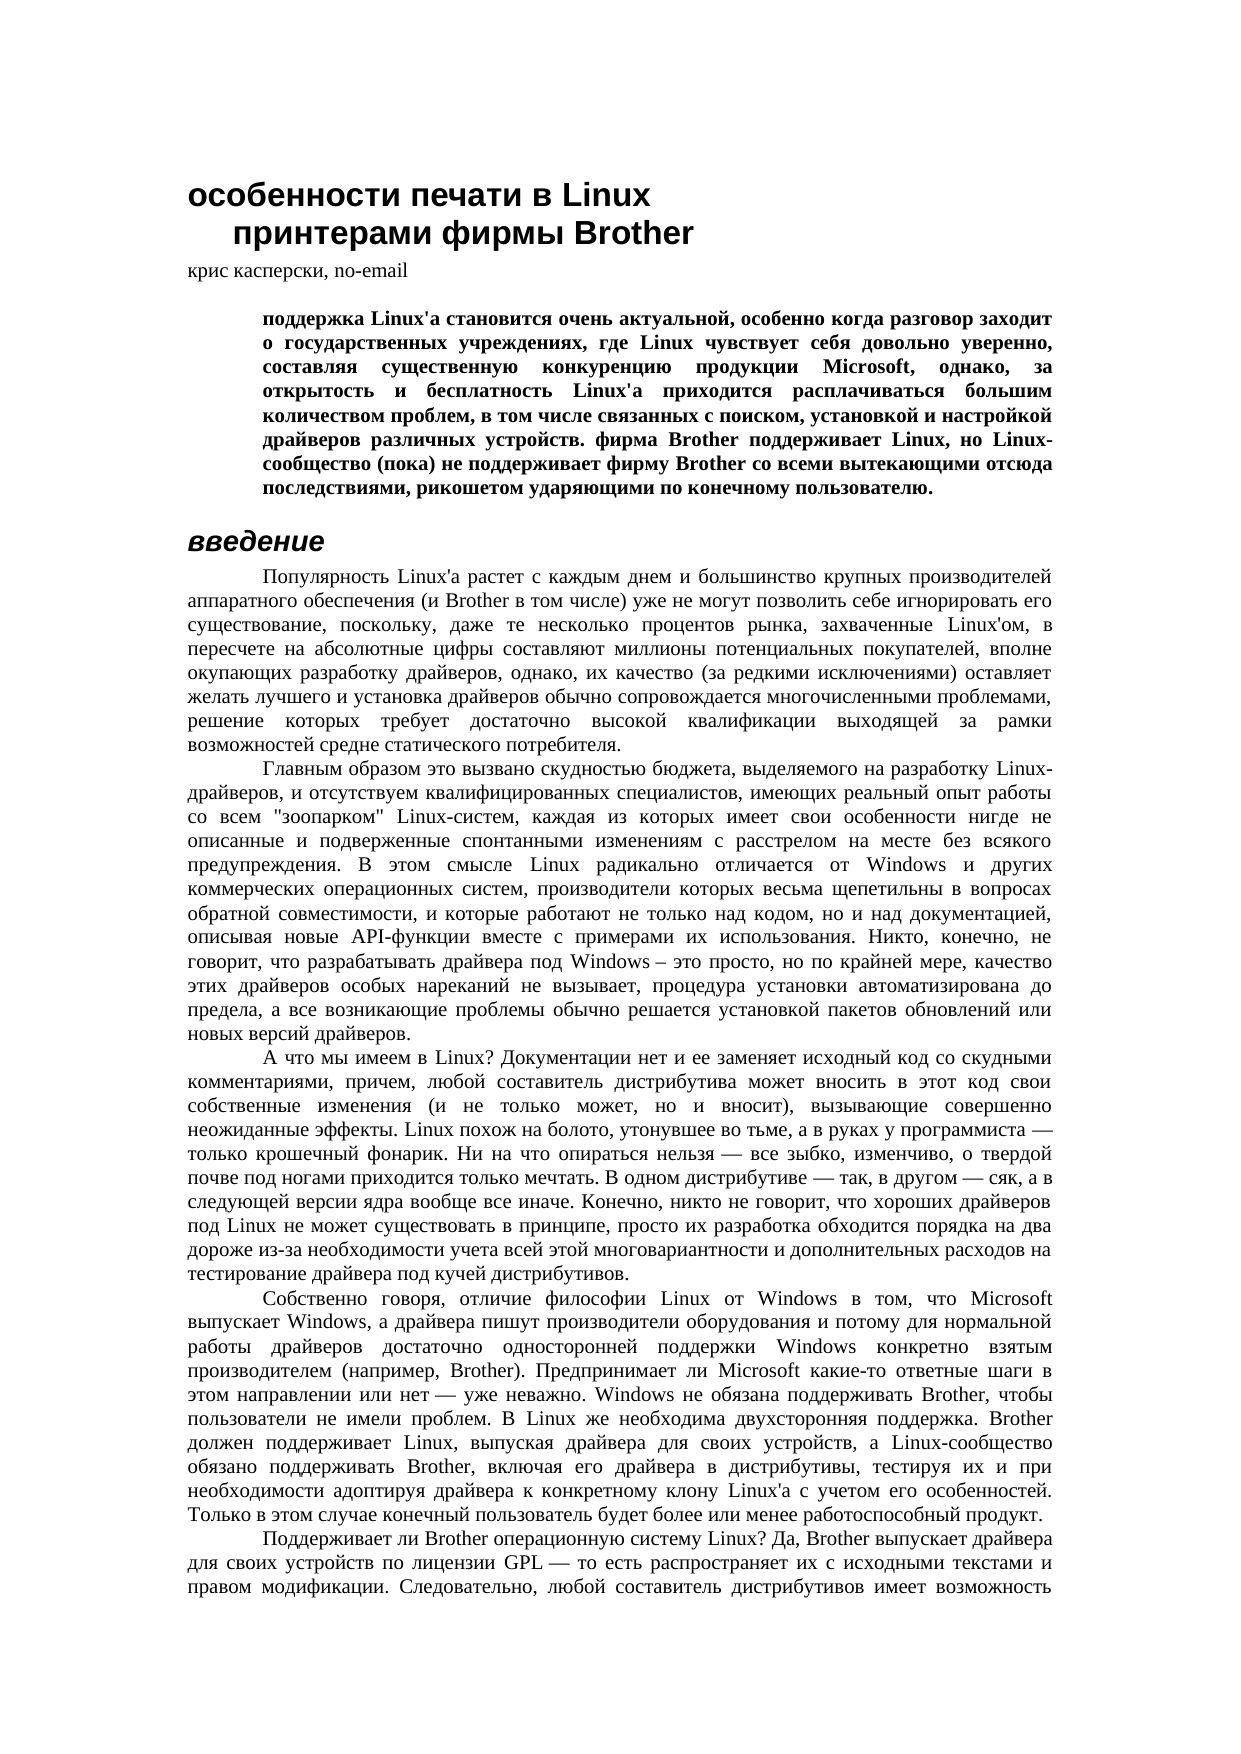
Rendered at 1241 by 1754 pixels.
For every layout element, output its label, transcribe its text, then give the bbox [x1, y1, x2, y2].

text А что мы имеем в Linux? Документации нет и ее заменяет исходный код со скудными комментариями, причем, любой составитель дистрибутива может вносить в этот код свои собственные изменения (и не только может, но и вносит), вызывающие совершенно неожиданные эффекты. Linux похож на болото, утонувшее во тьме, а в руках у программиста — только крошечный фонарик. Ни на что опираться нельзя — все зыбко, изменчиво, о твердой почве под ногами приходится только мечтать. В одном дистрибутиве — так, в другом — сяк, а в следующей версии ядра вообще все иначе. Конечно, никто не говорит, что хороших драйверов под Linux не может существовать в принципе, просто их разработка обходится порядка на два дороже из-за необходимости учета всей этой многовариантности и дополнительных расходов на тестирование драйвера под кучей дистрибутивов. [187, 1045, 1053, 1285]
text Главным образом это вызвано скудностью бюджета, выделяемого на разработку Linux-драйверов, и отсутствуем квалифицированных специалистов, имеющих реальный опыт работы со всем "зоопарком" Linux-систем, каждая из которых имеет свои особенности нигде не описанные и подверженные спонтанными изменениям с расстрелом на месте без всякого предупреждения. В этом смысле Linux радикально отличается от Windows и других коммерческих операционных систем, производители которых весьма щепетильны в вопросах обратной совместимости, и которые работают не только над кодом, но и над документацией, описывая новые API-функции вместе с примерами их использования. Никто, конечно, не говорит, что разрабатывать драйвера под Windows – это просто, но по крайней мере, качество этих драйверов особых нареканий не вызывает, процедура установки автоматизирована до предела, а все возникающие проблемы обычно решается установкой пакетов обновлений или новых версий драйверов. [187, 756, 1053, 1045]
text Популярность Linux'а растет с каждым днем и большинство крупных производителей аппаратного обеспечения (и Brother в том числе) уже не могут позволить себе игнорировать его существование, поскольку, даже те несколько процентов рынка, захваченные Linux'ом, в пересчете на абсолютные цифры составляют миллионы потенциальных покупателей, вполне окупающих разработку драйверов, однако, их качество (за редкими исключениями) оставляет желать лучшего и установка драйверов обычно сопровождается многочисленными проблемами, решение которых требует достаточно высокой квалификации выходящей за рамки возможностей средне статического потребителя. [187, 563, 1053, 756]
text поддержка Linux'а становится очень актуальной, особенно когда разговор заходит о государственных учреждениях, где Linux чувствует себя довольно уверенно, составляя существенную конкуренцию продукции Microsoft, однако, за открытость и бесплатность Linux'а приходится расплачиваться большим количеством проблем, в том числе связанных с поиском, установкой и настройкой драйверов различных устройств. фирма Brother поддерживает Linux, но Linux-сообщество (пока) не поддерживает фирму Brother со всеми вытекающими отсюда последствиями, рикошетом ударяющими по конечному пользователю. [262, 306, 1053, 499]
subtitle введение [187, 524, 1053, 557]
text Поддерживает ли Brother операционную систему Linux? Да, Brother выпускает драйвера для своих устройств по лицензии GPL — то есть распространяет их с исходными текстами и правом модификации. Следовательно, любой составитель дистрибутивов имеет возможность [187, 1526, 1053, 1598]
subtitle особенности печати в Linux принтерами фирмы Brother [187, 175, 1053, 252]
text Собственно говоря, отличие философии Linux от Windows в том, что Microsoft выпускает Windows, а драйвера пишут производители оборудования и потому для нормальной работы драйверов достаточно односторонней поддержки Windows конкретно взятым производителем (например, Brother). Предпринимает ли Microsoft какие-то ответные шаги в этом направлении или нет — уже неважно. Windows не обязана поддерживать Brother, чтобы пользователи не имели проблем. В Linux же необходима двухсторонняя поддержка. Brother должен поддерживает Linux, выпуская драйвера для своих устройств, а Linux-сообщество обязано поддерживать Brother, включая его драйвера в дистрибутивы, тестируя их и при необходимости адоптируя драйвера к конкретному клону Linux'а с учетом его особенностей. Только в этом случае конечный пользователь будет более или менее работоспособный продукт. [187, 1285, 1053, 1526]
text крис касперски, no-email [187, 258, 1053, 282]
